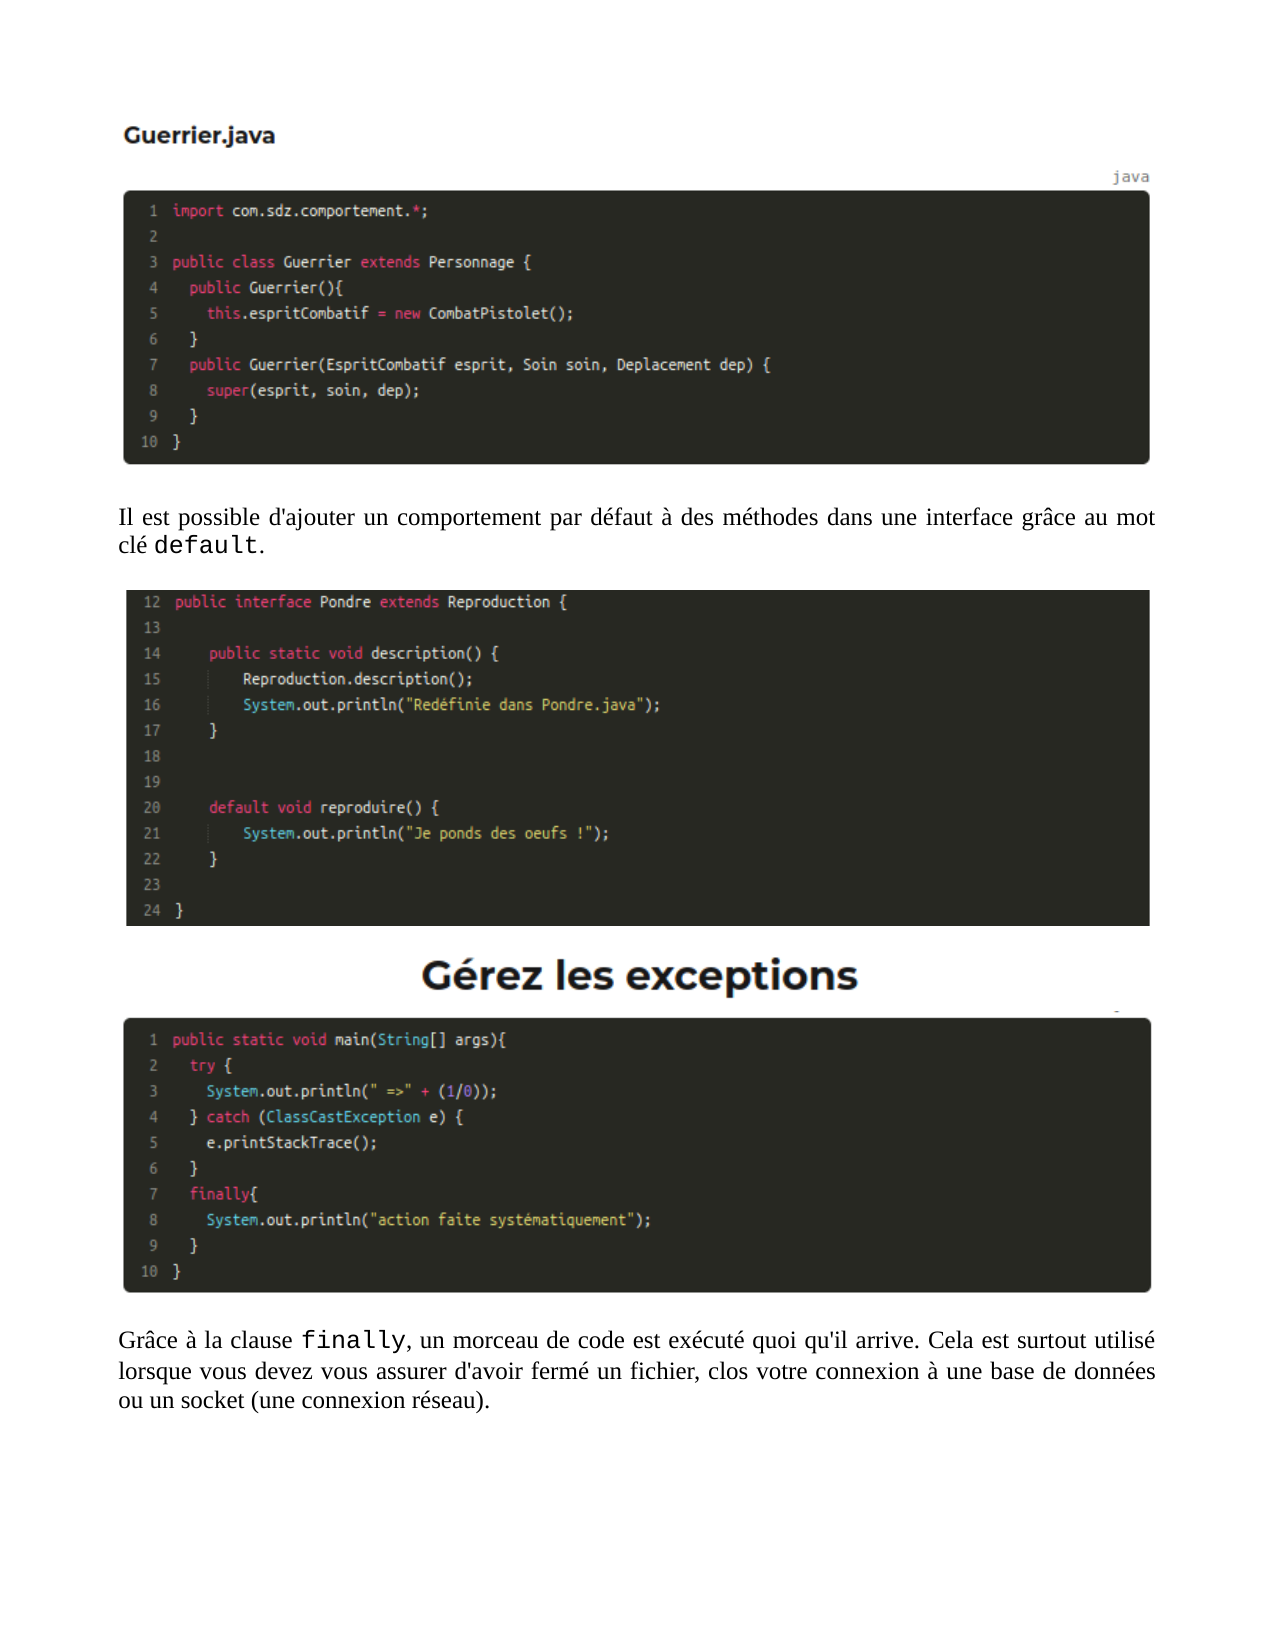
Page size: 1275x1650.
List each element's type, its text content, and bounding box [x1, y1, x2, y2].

picture [118, 118, 1157, 473]
text Il est possible d'ajouter un comportement par défaut à des méthodes dans une interface grâce au mot clé default. [118, 502, 1157, 561]
text Grâce à la clause finally, un morceau de code est exécuté quoi qu'il arrive. Cela est surtout utilisé lorsque vous devez vous assurer d'avoir fermé un fichier, clos votre connexion à une base de données ou un socket (une connexion réseau). [118, 1326, 1157, 1414]
picture [118, 1011, 1157, 1297]
picture [412, 954, 863, 1003]
picture [118, 590, 1157, 926]
